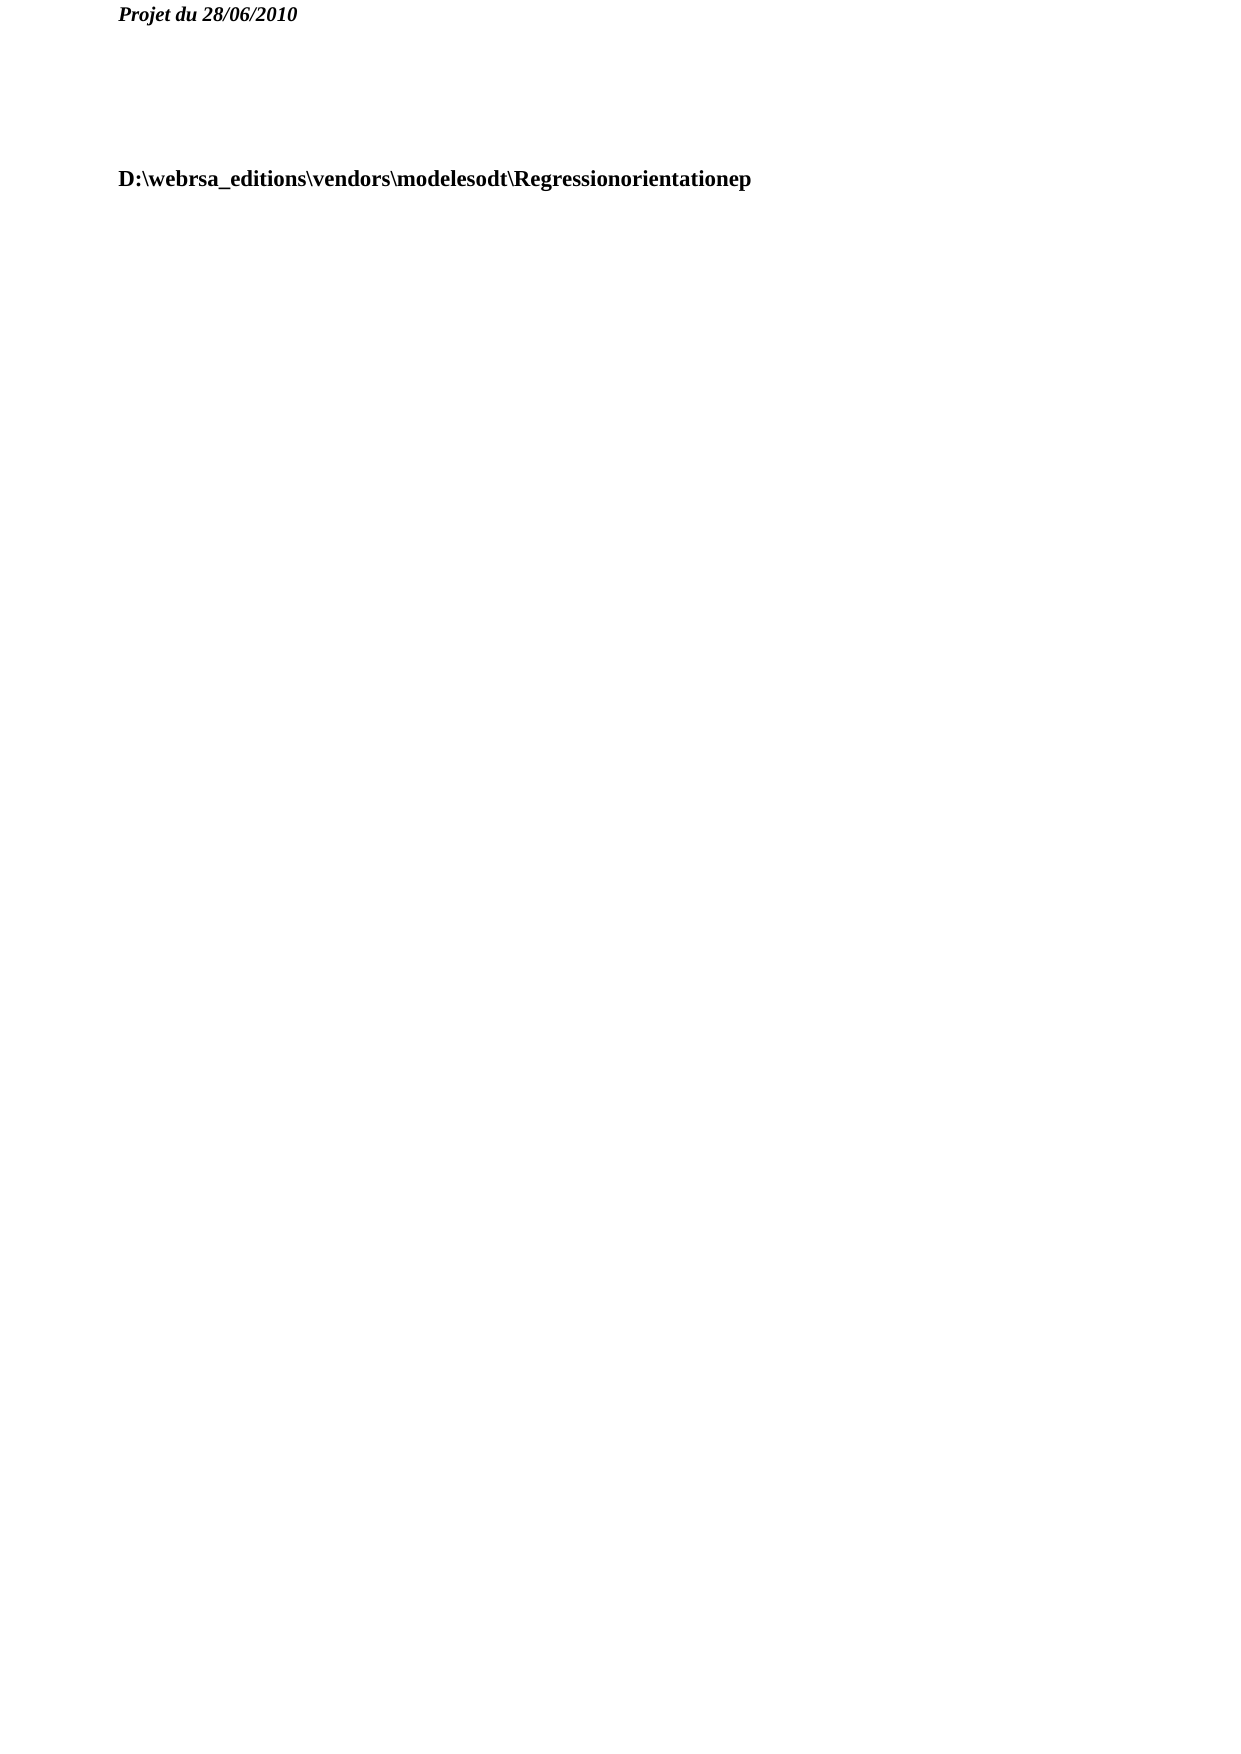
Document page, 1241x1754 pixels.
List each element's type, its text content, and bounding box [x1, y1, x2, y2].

text D:\webrsa_editions\vendors\modelesodt\Regressionorientationep [118, 164, 1152, 191]
